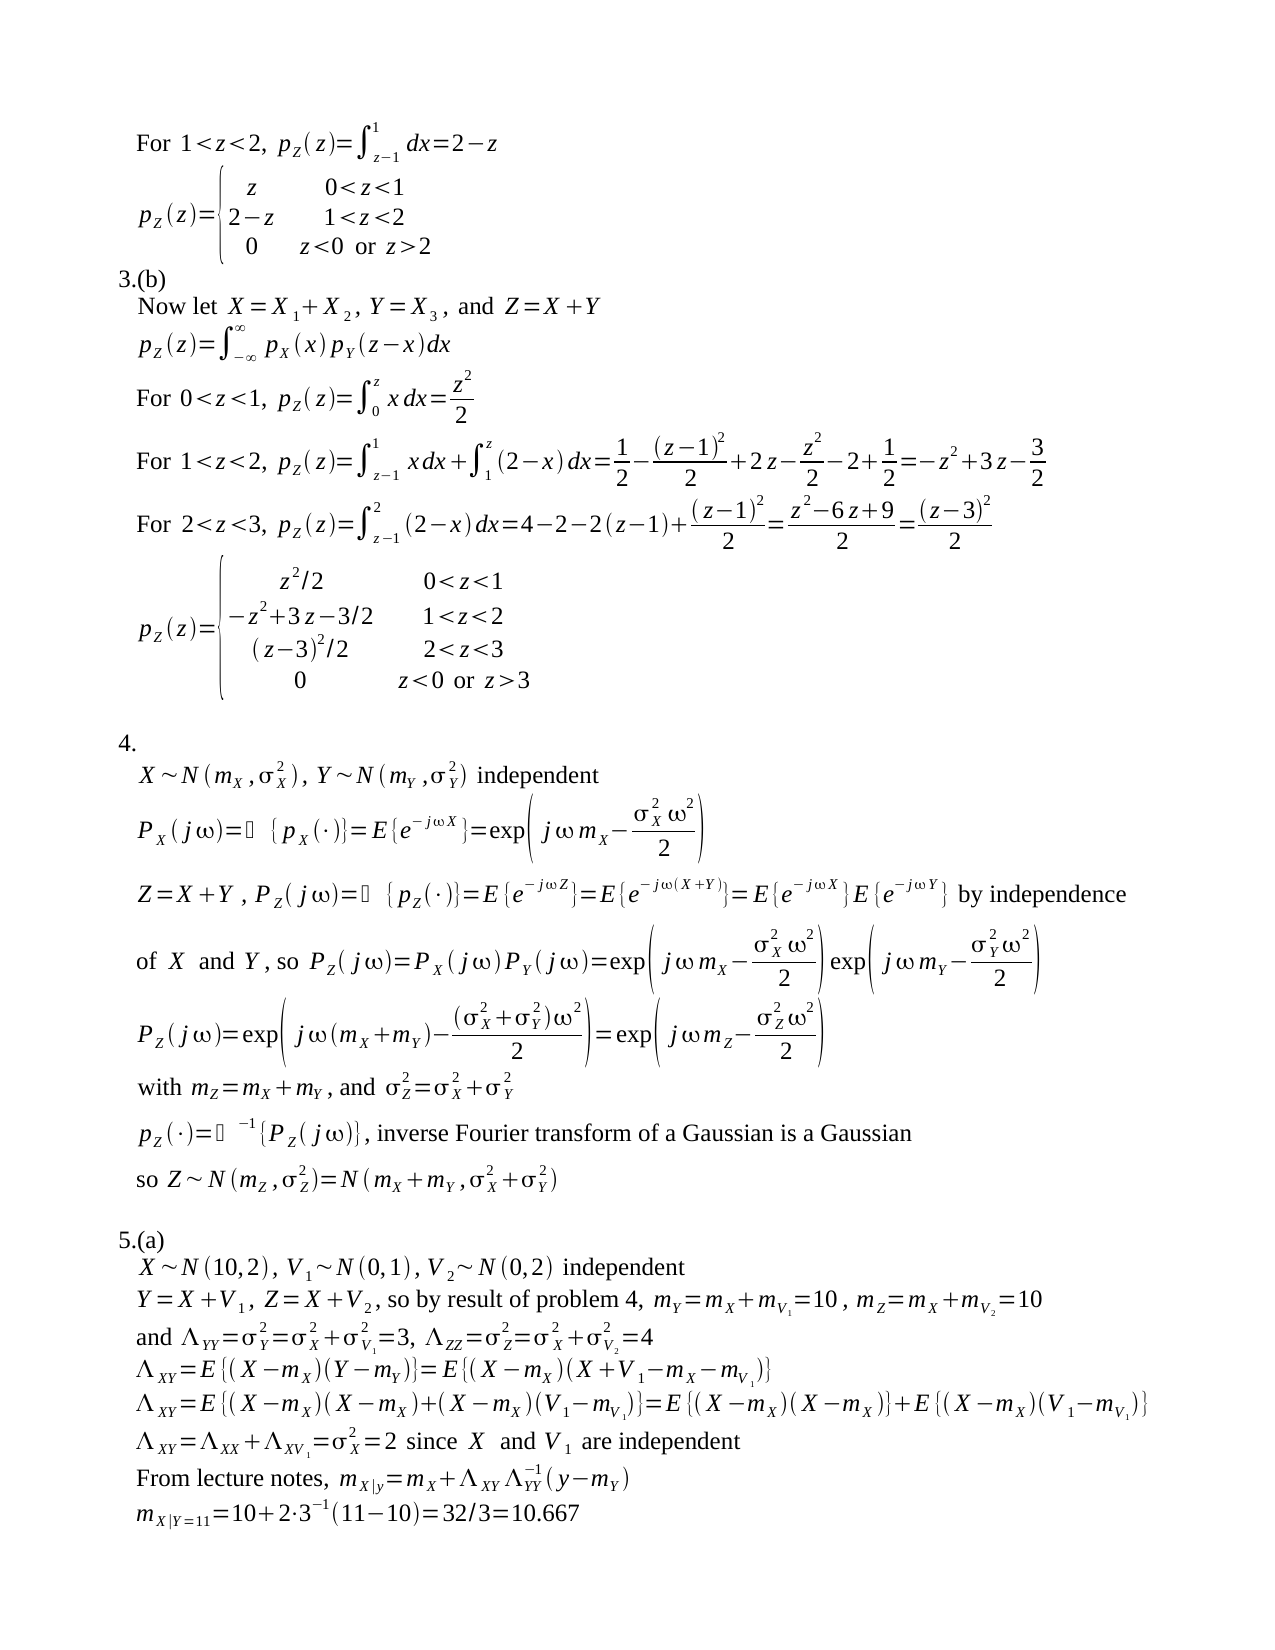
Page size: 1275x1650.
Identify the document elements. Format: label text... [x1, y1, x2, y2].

text 5.(a) [118, 1225, 1157, 1254]
text 3.(b) [118, 264, 1157, 293]
text 4. [118, 728, 1157, 757]
